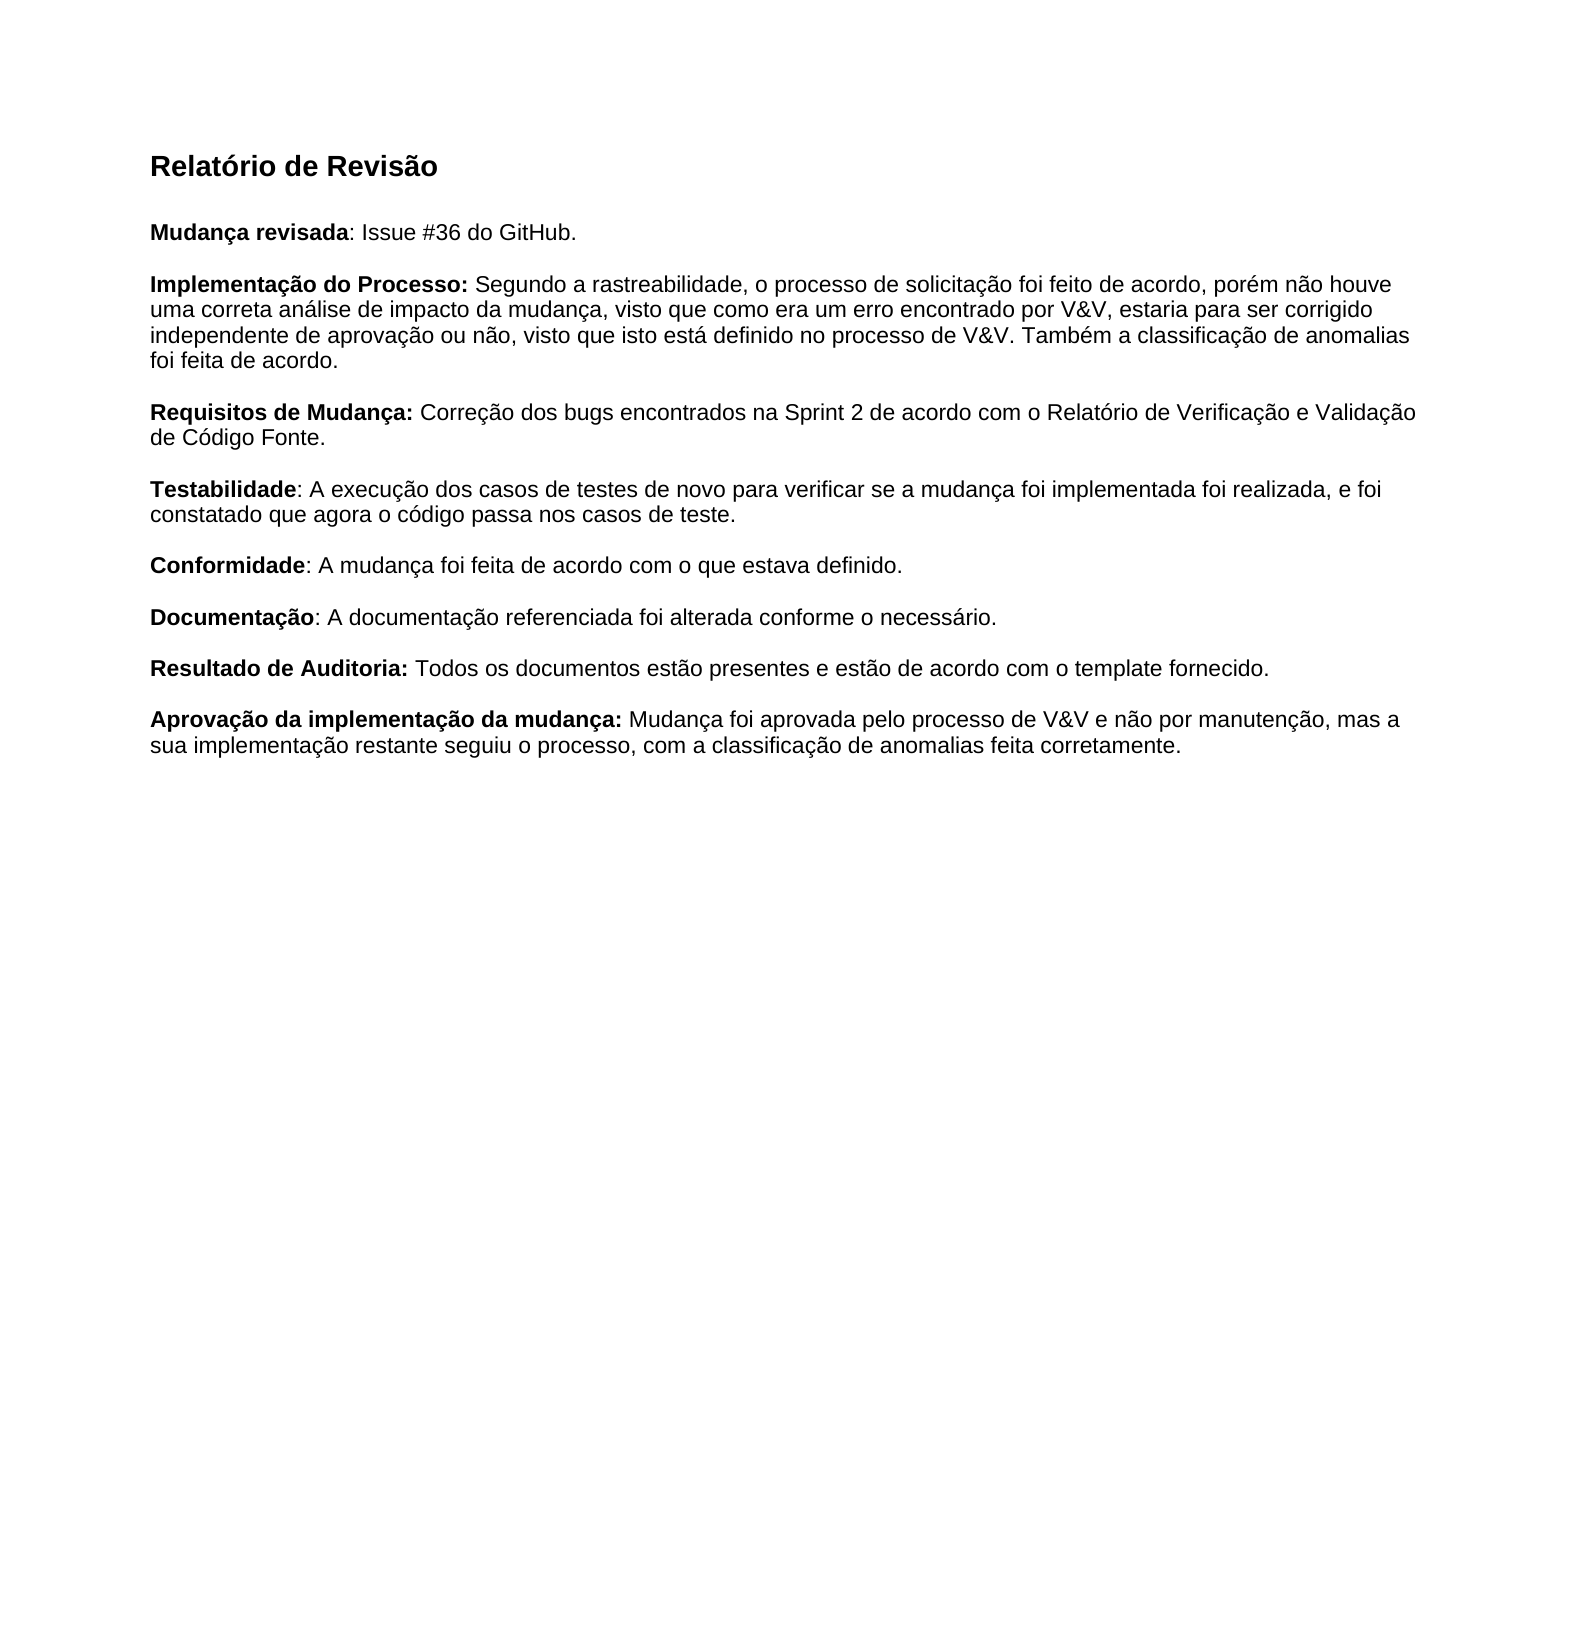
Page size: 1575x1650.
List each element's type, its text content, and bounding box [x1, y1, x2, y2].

text Implementação do Processo: Segundo a rastreabilidade, o processo de solicitação foi feito de acordo, porém não houve uma correta análise de impacto da mudança, visto que como era um erro encontrado por V&V, estaria para ser corrigido independente de aprovação ou não, visto que isto está definido no processo de V&V. Também a classificação de anomalias foi feita de acordo. [150, 271, 1425, 374]
text Resultado de Auditoria: Todos os documentos estão presentes e estão de acordo com o template fornecido. [150, 656, 1425, 681]
text Documentação: A documentação referenciada foi alterada conforme o necessário. [150, 604, 1425, 630]
text Mudança revisada: Issue #36 do GitHub. [150, 220, 1425, 246]
text Requisitos de Mudança: Correção dos bugs encontrados na Sprint 2 de acordo com o Relatório de Verificação e Validação de Código Fonte. [150, 399, 1425, 451]
text Conformidade: A mudança foi feita de acordo com o que estava definido. [150, 553, 1425, 579]
text Aprovação da implementação da mudança: Mudança foi aprovada pelo processo de V&V e não por manutenção, mas a sua implementação restante seguiu o processo, com a classificação de anomalias feita corretamente. [150, 707, 1425, 758]
text Relatório de Revisão [150, 150, 1425, 183]
text Testabilidade: A execução dos casos de testes de novo para verificar se a mudança foi implementada foi realizada, e foi constatado que agora o código passa nos casos de teste. [150, 476, 1425, 527]
